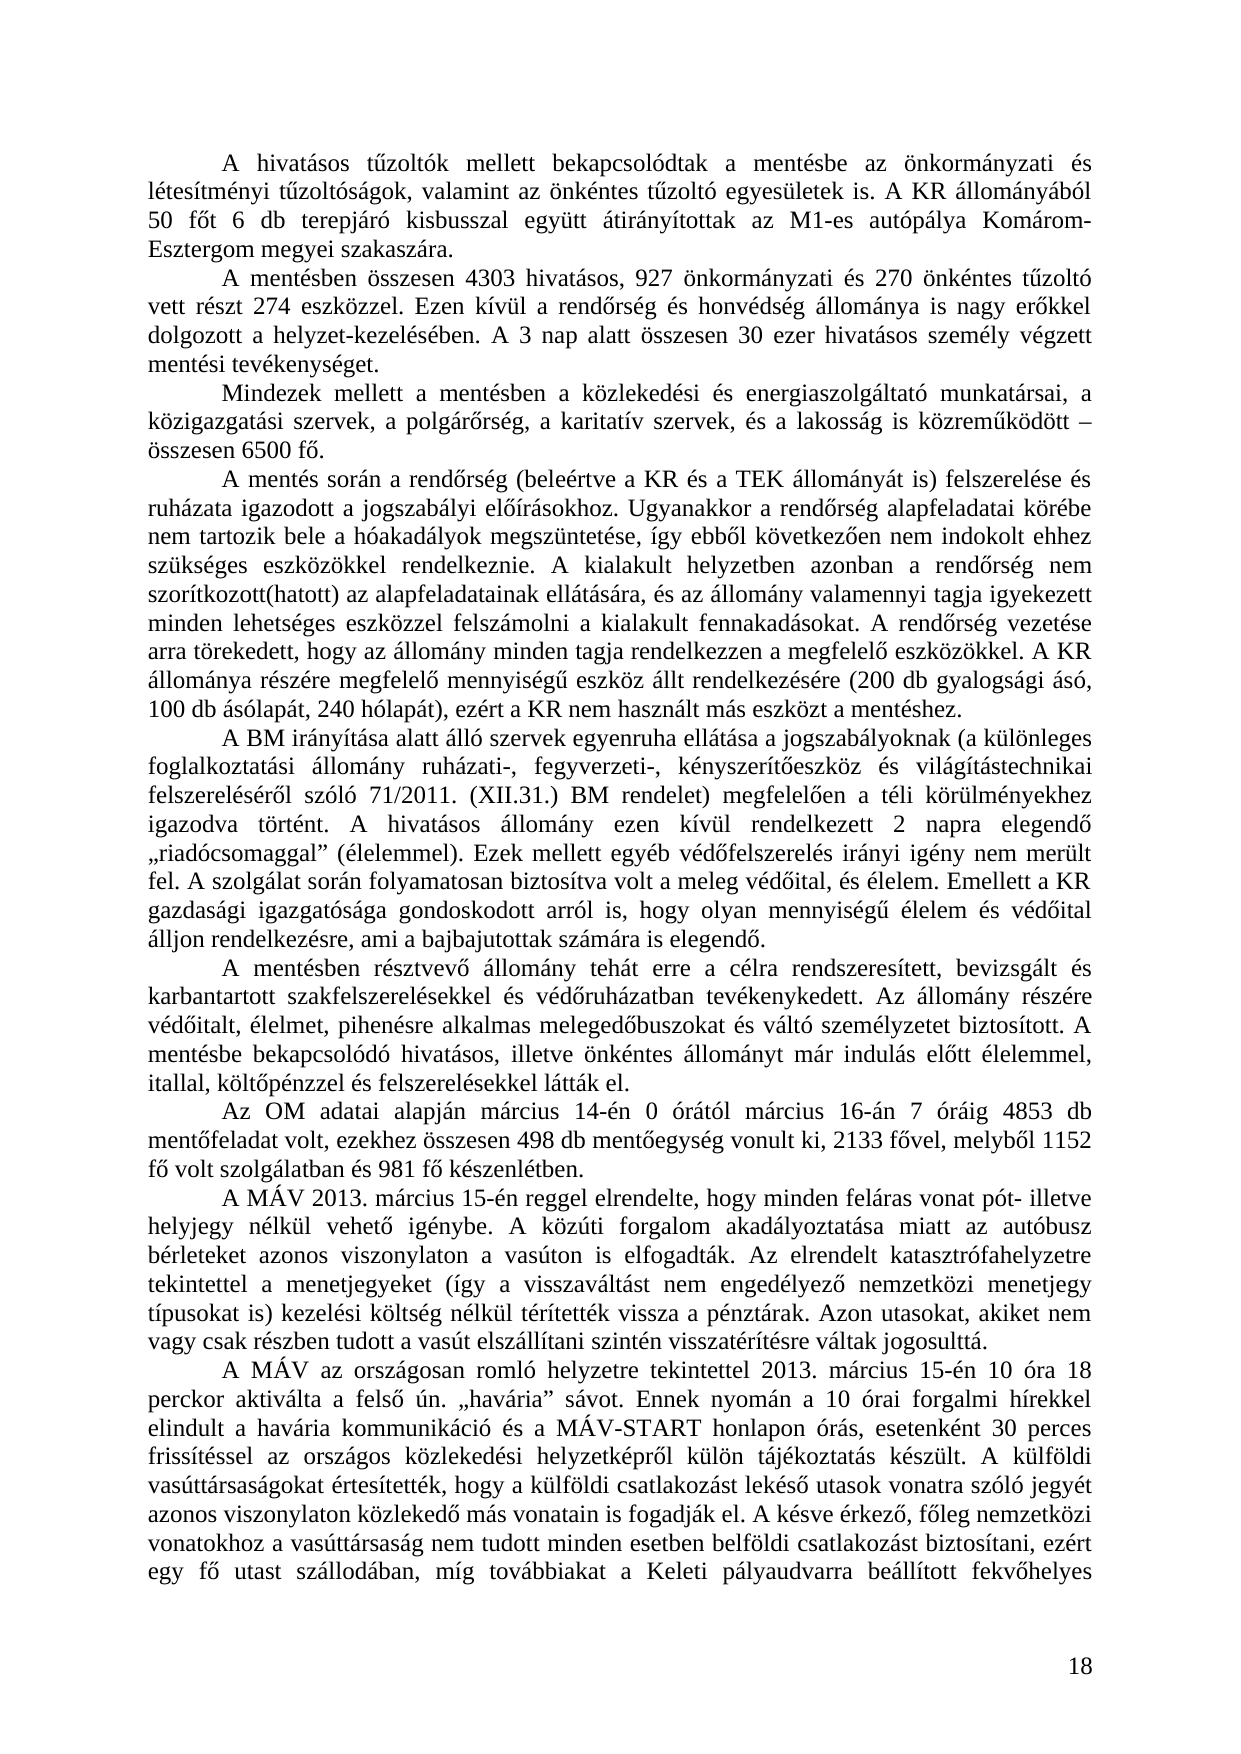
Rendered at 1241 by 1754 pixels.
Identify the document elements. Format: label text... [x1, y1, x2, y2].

text A MÁV az országosan romló helyzetre tekintettel 2013. március 15-én 10 óra 18 perckor aktiválta a felső ún. „havária” sávot. Ennek nyomán a 10 órai forgalmi hírekkel elindult a havária kommunikáció és a MÁV-START honlapon órás, esetenként 30 perces frissítéssel az országos közlekedési helyzetképről külön tájékoztatás készült. A külföldi vasúttársaságokat értesítették, hogy a külföldi csatlakozást lekéső utasok vonatra szóló jegyét azonos viszonylaton közlekedő más vonatain is fogadják el. A késve érkező, főleg nemzetközi vonatokhoz a vasúttársaság nem tudott minden esetben belföldi csatlakozást biztosítani, ezért egy fő utast szállodában, míg továbbiakat a Keleti pályaudvarra beállított fekvőhelyes [148, 1355, 1093, 1585]
text A mentés során a rendőrség (beleértve a KR és a TEK állományát is) felszerelése és ruházata igazodott a jogszabályi előírásokhoz. Ugyanakkor a rendőrség alapfeladatai körébe nem tartozik bele a hóakadályok megszüntetése, így ebből következően nem indokolt ehhez szükséges eszközökkel rendelkeznie. A kialakult helyzetben azonban a rendőrség nem szorítkozott(hatott) az alapfeladatainak ellátására, és az állomány valamennyi tagja igyekezett minden lehetséges eszközzel felszámolni a kialakult fennakadásokat. A rendőrség vezetése arra törekedett, hogy az állomány minden tagja rendelkezzen a megfelelő eszközökkel. A KR állománya részére megfelelő mennyiségű eszköz állt rendelkezésére (200 db gyalogsági ásó, 100 db ásólapát, 240 hólapát), ezért a KR nem használt más eszközt a mentéshez. [148, 464, 1093, 723]
text A MÁV 2013. március 15-én reggel elrendelte, hogy minden feláras vonat pót- illetve helyjegy nélkül vehető igénybe. A közúti forgalom akadályoztatása miatt az autóbusz bérleteket azonos viszonylaton a vasúton is elfogadták. Az elrendelt katasztrófahelyzetre tekintettel a menetjegyeket (így a visszaváltást nem engedélyező nemzetközi menetjegy típusokat is) kezelési költség nélkül térítették vissza a pénztárak. Azon utasokat, akiket nem vagy csak részben tudott a vasút elszállítani szintén visszatérítésre váltak jogosulttá. [148, 1183, 1093, 1355]
text A hivatásos tűzoltók mellett bekapcsolódtak a mentésbe az önkormányzati és létesítményi tűzoltóságok, valamint az önkéntes tűzoltó egyesületek is. A KR állományából 50 főt 6 db terepjáró kisbusszal együtt átirányítottak az M1-es autópálya Komárom-Esztergom megyei szakaszára. [148, 148, 1093, 263]
text A mentésben résztvevő állomány tehát erre a célra rendszeresített, bevizsgált és karbantartott szakfelszerelésekkel és védőruházatban tevékenykedett. Az állomány részére védőitalt, élelmet, pihenésre alkalmas melegedőbuszokat és váltó személyzetet biztosított. A mentésbe bekapcsolódó hivatásos, illetve önkéntes állományt már indulás előtt élelemmel, itallal, költőpénzzel és felszerelésekkel látták el. [148, 953, 1093, 1096]
text Az OM adatai alapján március 14-én 0 órától március 16-án 7 óráig 4853 db mentőfeladat volt, ezekhez összesen 498 db mentőegység vonult ki, 2133 fővel, melyből 1152 fő volt szolgálatban és 981 fő készenlétben. [148, 1096, 1093, 1183]
text A BM irányítása alatt álló szervek egyenruha ellátása a jogszabályoknak (a különleges foglalkoztatási állomány ruházati-, fegyverzeti-, kényszerítőeszköz és világítástechnikai felszereléséről szóló 71/2011. (XII.31.) BM rendelet) megfelelően a téli körülményekhez igazodva történt. A hivatásos állomány ezen kívül rendelkezett 2 napra elegendő „riadócsomaggal” (élelemmel). Ezek mellett egyéb védőfelszerelés irányi igény nem merült fel. A szolgálat során folyamatosan biztosítva volt a meleg védőital, és élelem. Emellett a KR gazdasági igazgatósága gondoskodott arról is, hogy olyan mennyiségű élelem és védőital álljon rendelkezésre, ami a bajbajutottak számára is elegendő. [148, 723, 1093, 953]
text Mindezek mellett a mentésben a közlekedési és energiaszolgáltató munkatársai, a közigazgatási szervek, a polgárőrség, a karitatív szervek, és a lakosság is közreműködött – összesen 6500 fő. [148, 378, 1093, 464]
text A mentésben összesen 4303 hivatásos, 927 önkormányzati és 270 önkéntes tűzoltó vett részt 274 eszközzel. Ezen kívül a rendőrség és honvédség állománya is nagy erőkkel dolgozott a helyzet-kezelésében. A 3 nap alatt összesen 30 ezer hivatásos személy végzett mentési tevékenységet. [148, 263, 1093, 378]
